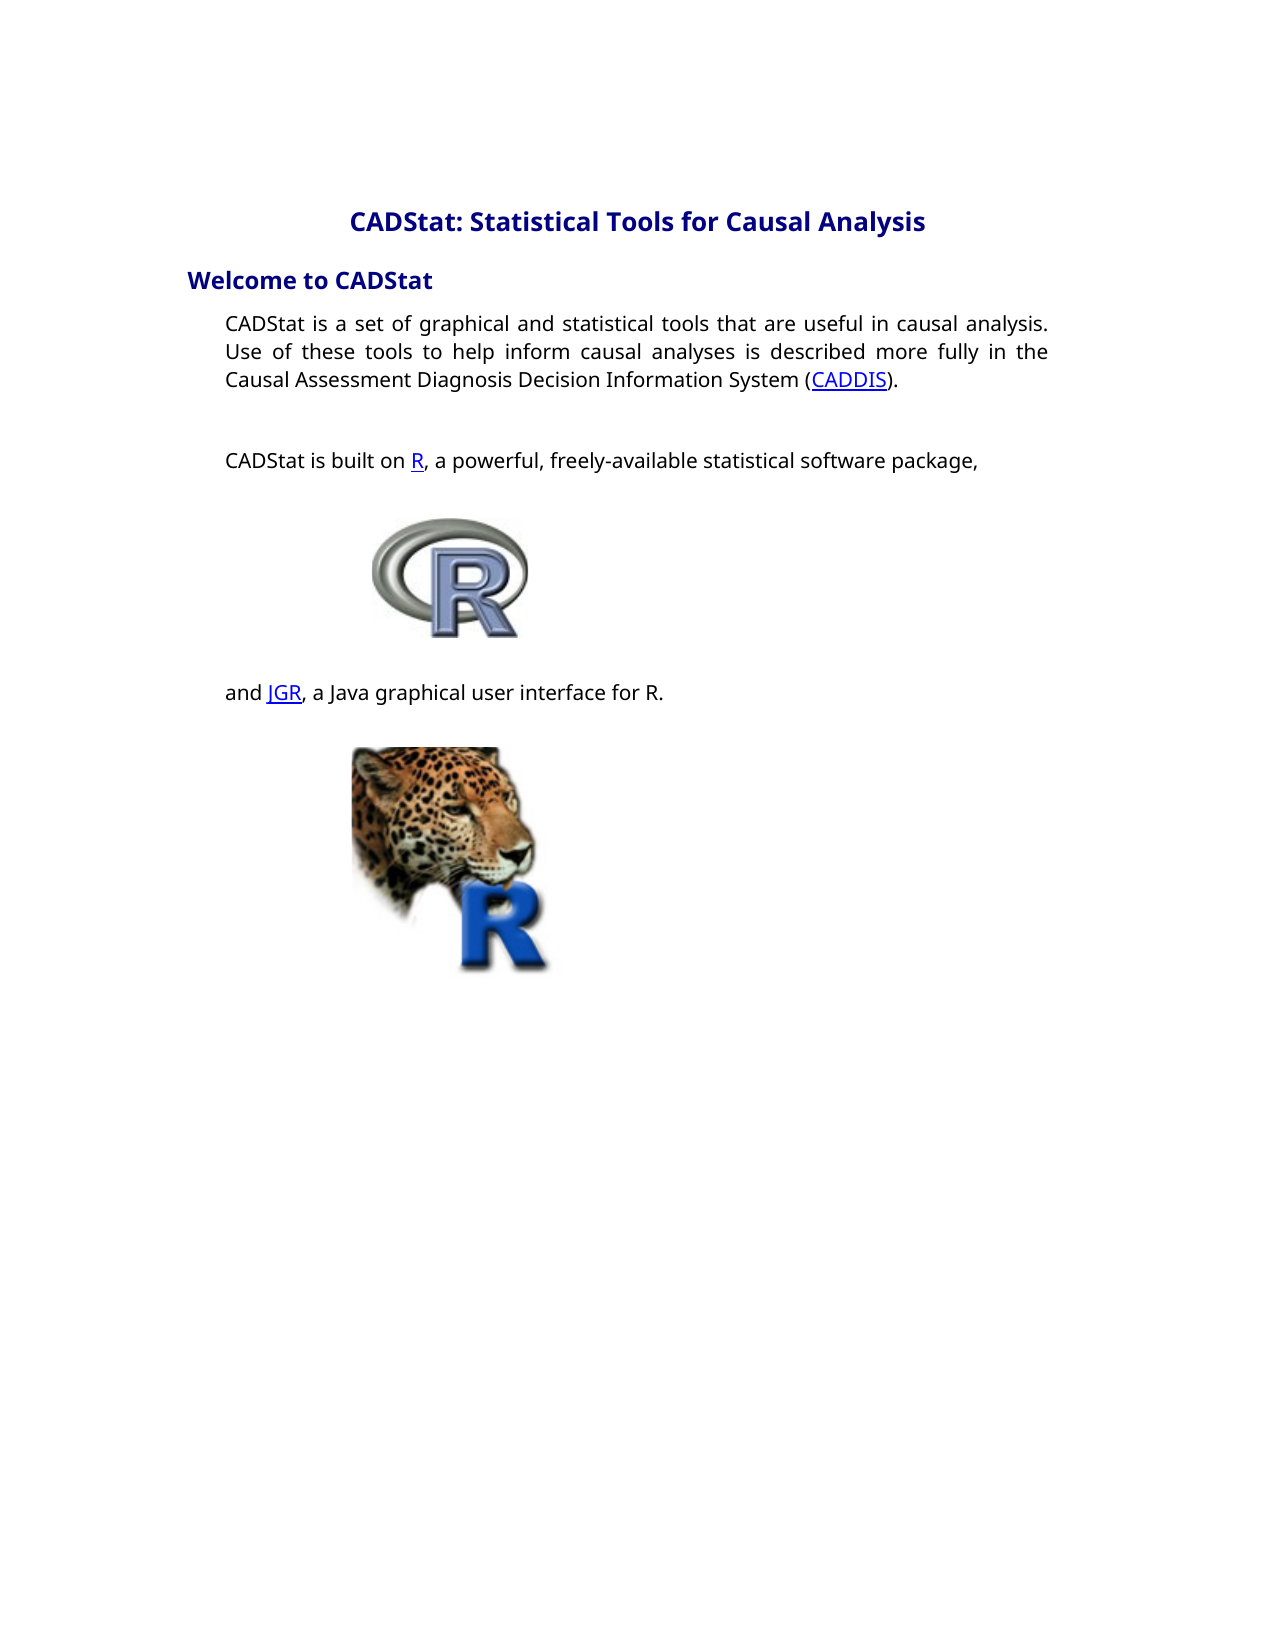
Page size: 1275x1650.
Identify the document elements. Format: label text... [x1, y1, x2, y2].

picture [351, 747, 561, 979]
subtitle Welcome to CADStat [187, 263, 1087, 296]
title CADStat: Statistical Tools for Causal Analysis [187, 203, 1087, 238]
text CADStat is a set of graphical and statistical tools that are useful in causal analysis. Use of these tools to help inform causal analyses is described more fully in the Causal Assessment Diagnosis Decision Information System (CADDIS). [225, 309, 1050, 393]
text and JGR, a Java graphical user interface for R. [225, 678, 1050, 706]
picture [371, 518, 529, 638]
text CADStat is built on R, a powerful, freely-available statistical software package, [225, 447, 1050, 475]
